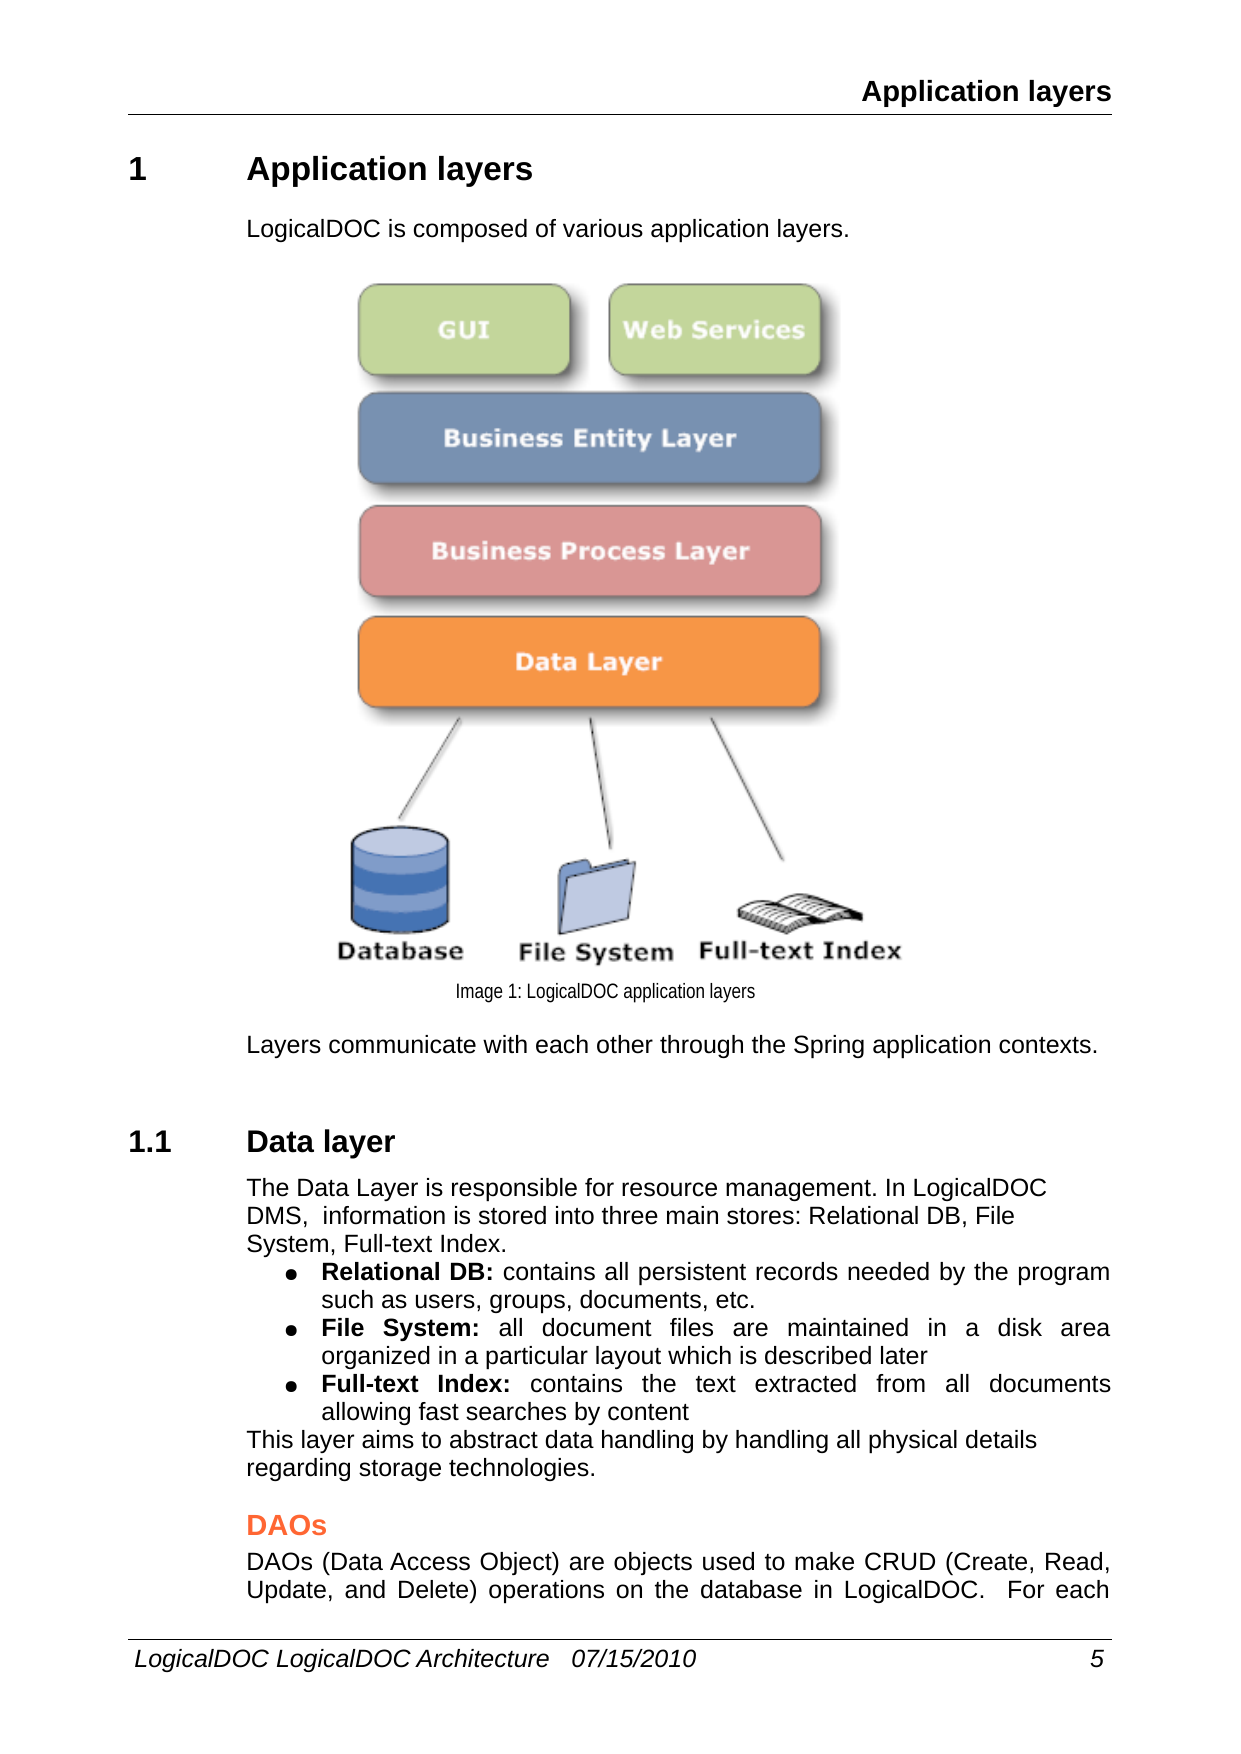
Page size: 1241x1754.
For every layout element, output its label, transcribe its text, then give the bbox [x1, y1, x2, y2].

subtitle DAOs [246, 1509, 1112, 1542]
list File System: all document files are maintained in a disk area organized in a particular layout which is described later [284, 1314, 1112, 1369]
subtitle Data layer [128, 1124, 1112, 1159]
subtitle Application layers [128, 150, 1112, 187]
list Full-text Index: contains the text extracted from all documents allowing fast searches by content [284, 1369, 1112, 1425]
text Image 1: LogicalDOC application layers [325, 979, 886, 1003]
list Relational DB: contains all persistent records needed by the program such as users, groups, documents, etc. [284, 1258, 1112, 1314]
text The Data Layer is responsible for resource management. In LogicalDOC DMS, information is stored into three main stores: Relational DB, File System, Full-text Index. [246, 1174, 1112, 1258]
text This layer aims to abstract data handling by handling all physical details regarding storage technologies. [246, 1425, 1112, 1481]
picture [325, 277, 916, 979]
text DAOs (Data Access Object) are objects used to make CRUD (Create, Read, Update, and Delete) operations on the database in LogicalDOC. For each [246, 1548, 1112, 1603]
text LogicalDOC is composed of various application layers. [246, 215, 1112, 243]
text Layers communicate with each other through the Spring application contexts. [246, 1031, 1112, 1059]
